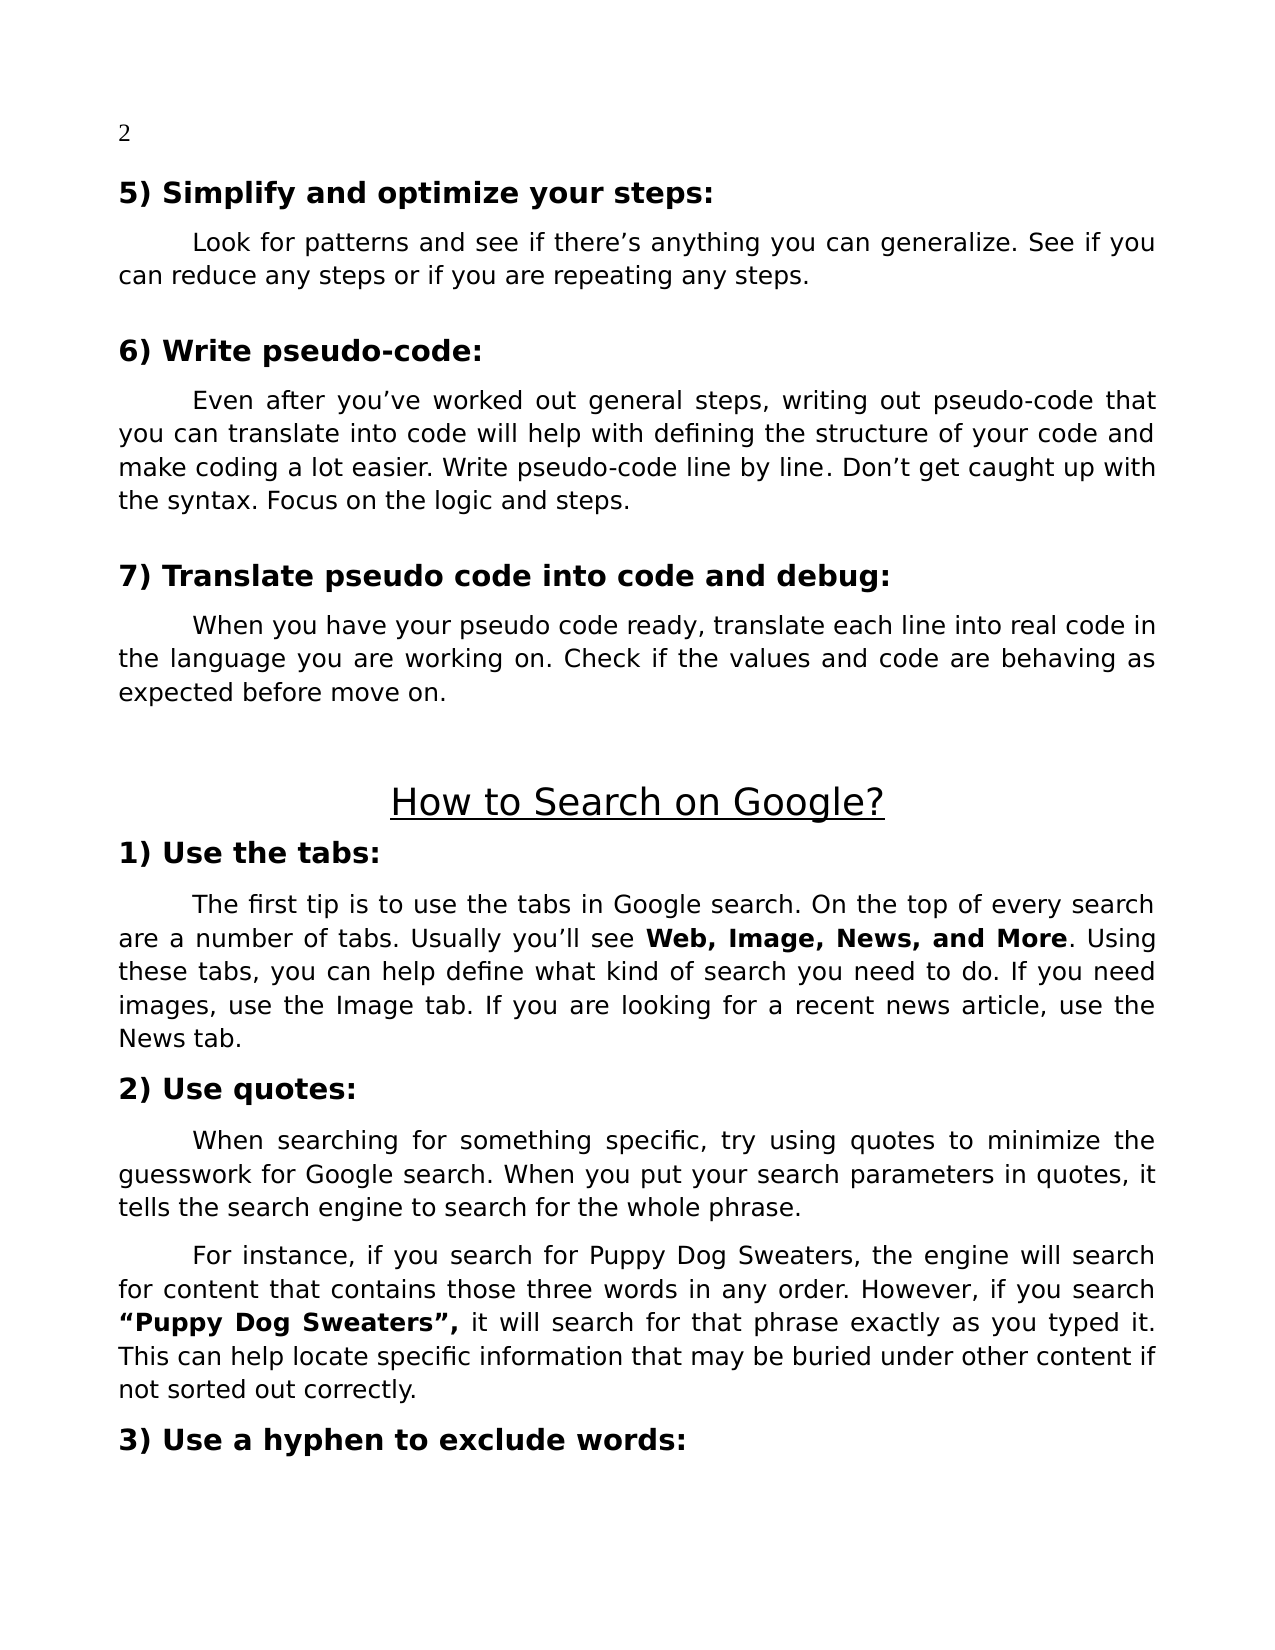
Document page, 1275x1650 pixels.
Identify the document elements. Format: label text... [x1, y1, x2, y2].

text Look for patterns and see if there’s anything you can generalize. See if you can reduce any steps or if you are repeating any steps. [118, 228, 1157, 291]
text 2) Use quotes: [118, 1073, 1157, 1107]
subtitle How to Search on Google? [118, 781, 1157, 824]
text For instance, if you search for Puppy Dog Sweaters, the engine will search for content that contains those three words in any order. However, if you search “Puppy Dog Sweaters”, it will search for that phrase exactly as you typed it. This can help locate specific information that may be buried under other content if not sorted out correctly. [118, 1241, 1157, 1405]
text The first tip is to use the tabs in Google search. On the top of every search are a number of tabs. Usually you’ll see Web, Image, News, and More. Using these tabs, you can help define what kind of search you need to do. If you need images, use the Image tab. If you are looking for a recent news article, use the News tab. [118, 890, 1157, 1054]
text Even after you’ve worked out general steps, writing out pseudo-code that you can translate into code will help with defining the structure of your code and make coding a lot easier. Write pseudo-code line by line. Don’t get caught up with the syntax. Focus on the logic and steps. [118, 386, 1157, 516]
subtitle 6) Write pseudo-code: [118, 334, 1157, 368]
text When searching for something specific, try using quotes to minimize the guesswork for Google search. When you put your search parameters in quotes, it tells the search engine to search for the whole phrase. [118, 1126, 1157, 1222]
text When you have your pseudo code ready, translate each line into real code in the language you are working on. Check if the values and code are behaving as expected before move on. [118, 611, 1157, 707]
subtitle 5) Simplify and optimize your steps: [118, 176, 1157, 210]
text 3) Use a hyphen to exclude words: [118, 1424, 1157, 1458]
subtitle 7) Translate pseudo code into code and debug: [118, 560, 1157, 594]
text 1) Use the tabs: [118, 837, 1157, 871]
